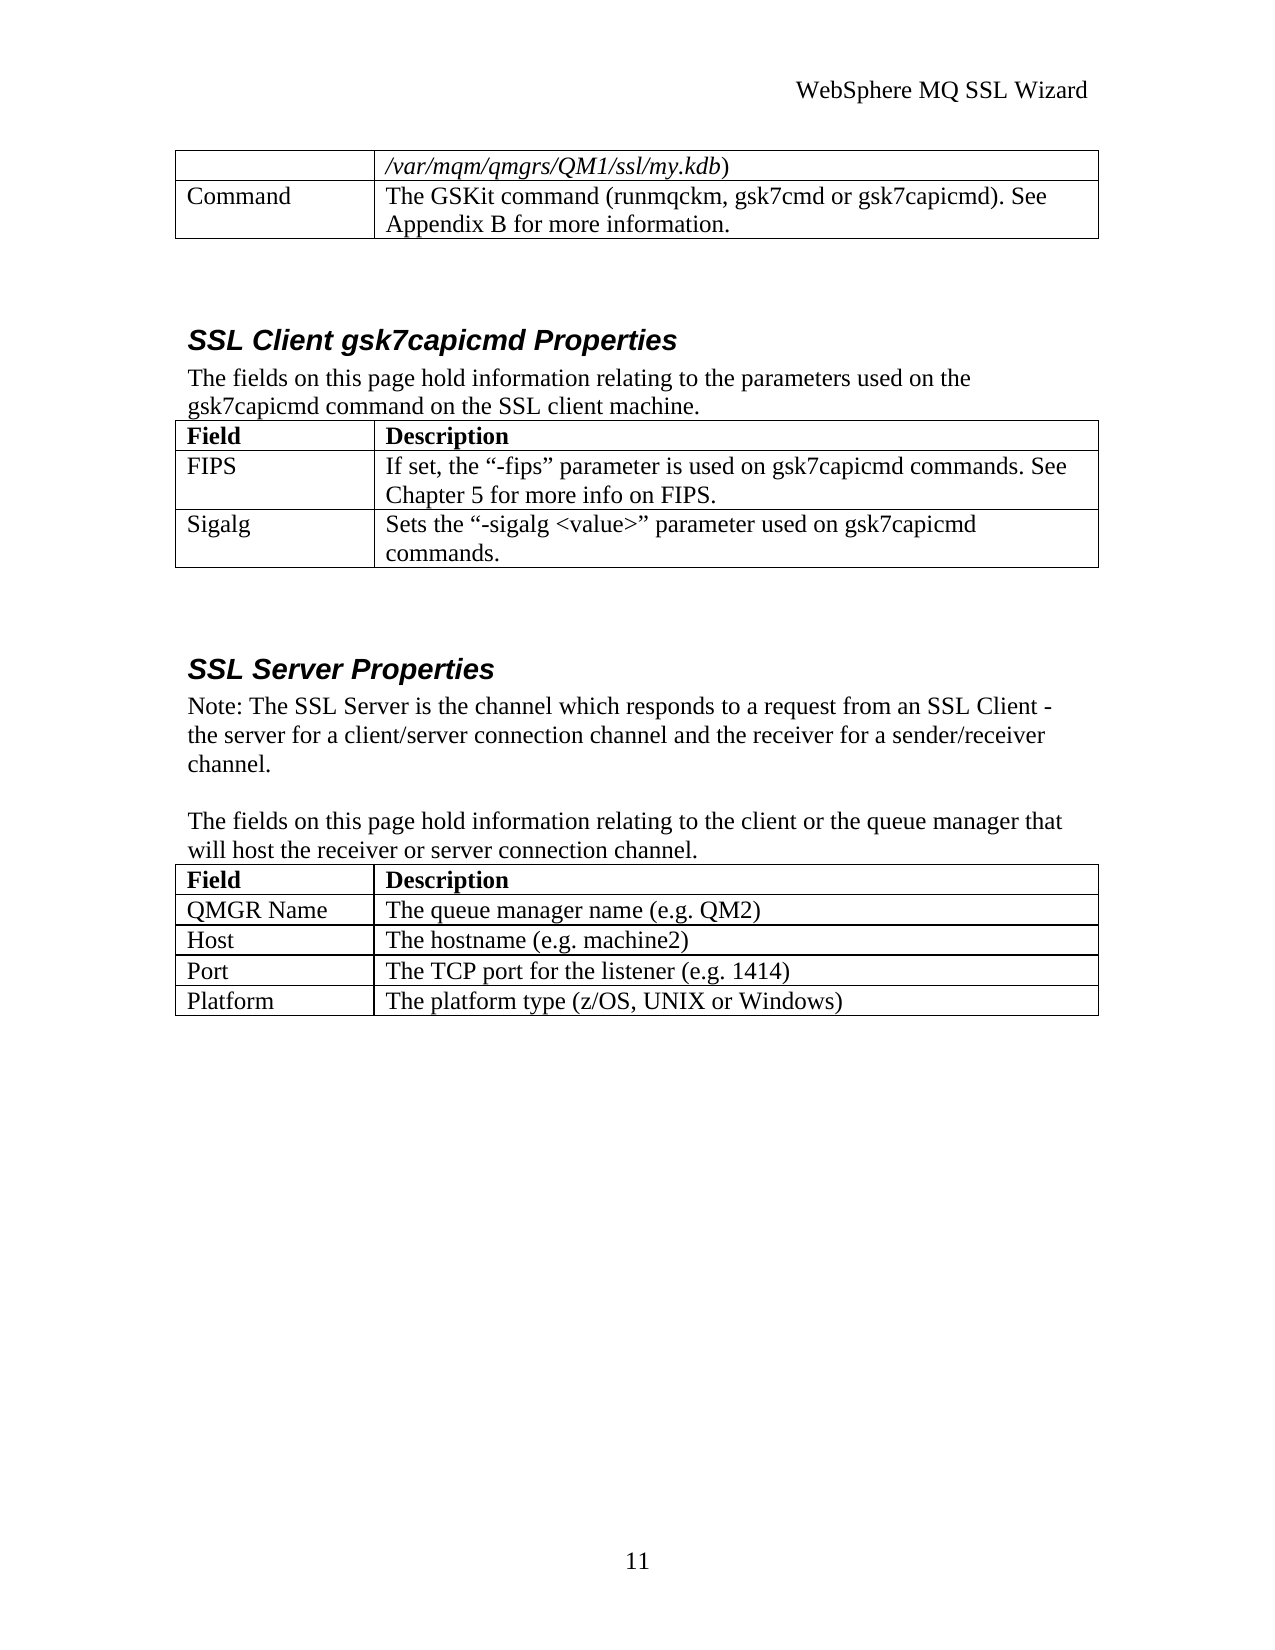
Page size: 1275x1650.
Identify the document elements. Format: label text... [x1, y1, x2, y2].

table_cell The TCP port for the listener (e.g. 1414) [375, 956, 1098, 985]
text The fields on this page hold information relating to the client or the queue manager that will host the receiver or server connection channel. [187, 806, 1088, 864]
text The fields on this page hold information relating to the parameters used on the gsk7capicmd command on the SSL client machine. [187, 363, 1088, 420]
table_header Field [176, 421, 374, 450]
table_header Field [176, 865, 373, 894]
table_cell Sigalg [176, 510, 374, 567]
table_cell The platform type (z/OS, UNIX or Windows) [375, 986, 1098, 1015]
table_cell FIPS [176, 451, 374, 508]
table_cell QMGR Name [176, 895, 373, 924]
table_header Description [375, 421, 1098, 450]
table_cell Host [176, 926, 373, 954]
table_cell Command [176, 181, 374, 238]
text Note: The SSL Server is the channel which responds to a request from an SSL Client - the server for a client/server connection channel and the receiver for a sender/receiver channel. [187, 691, 1088, 778]
table_cell The queue manager name (e.g. QM2) [375, 895, 1098, 924]
table_cell Platform [176, 986, 373, 1015]
subtitle SSL Server Properties [187, 652, 1088, 685]
table_cell If set, the “-fips” parameter is used on gsk7capicmd commands. See Chapter 5 for more info on FIPS. [375, 451, 1098, 508]
table_cell The GSKit command (runmqckm, gsk7cmd or gsk7capicmd). See Appendix B for more information. [375, 181, 1098, 238]
table_cell Sets the “-sigalg <value>” parameter used on gsk7capicmd commands. [375, 510, 1098, 567]
table_header Description [375, 865, 1098, 894]
subtitle SSL Client gsk7capicmd Properties [187, 323, 1088, 356]
table_cell /var/mqm/qmgrs/QM1/ssl/my.kdb) [375, 151, 1098, 180]
table_cell The hostname (e.g. machine2) [375, 926, 1098, 954]
table_cell Port [176, 956, 373, 985]
table_cell [176, 151, 374, 180]
